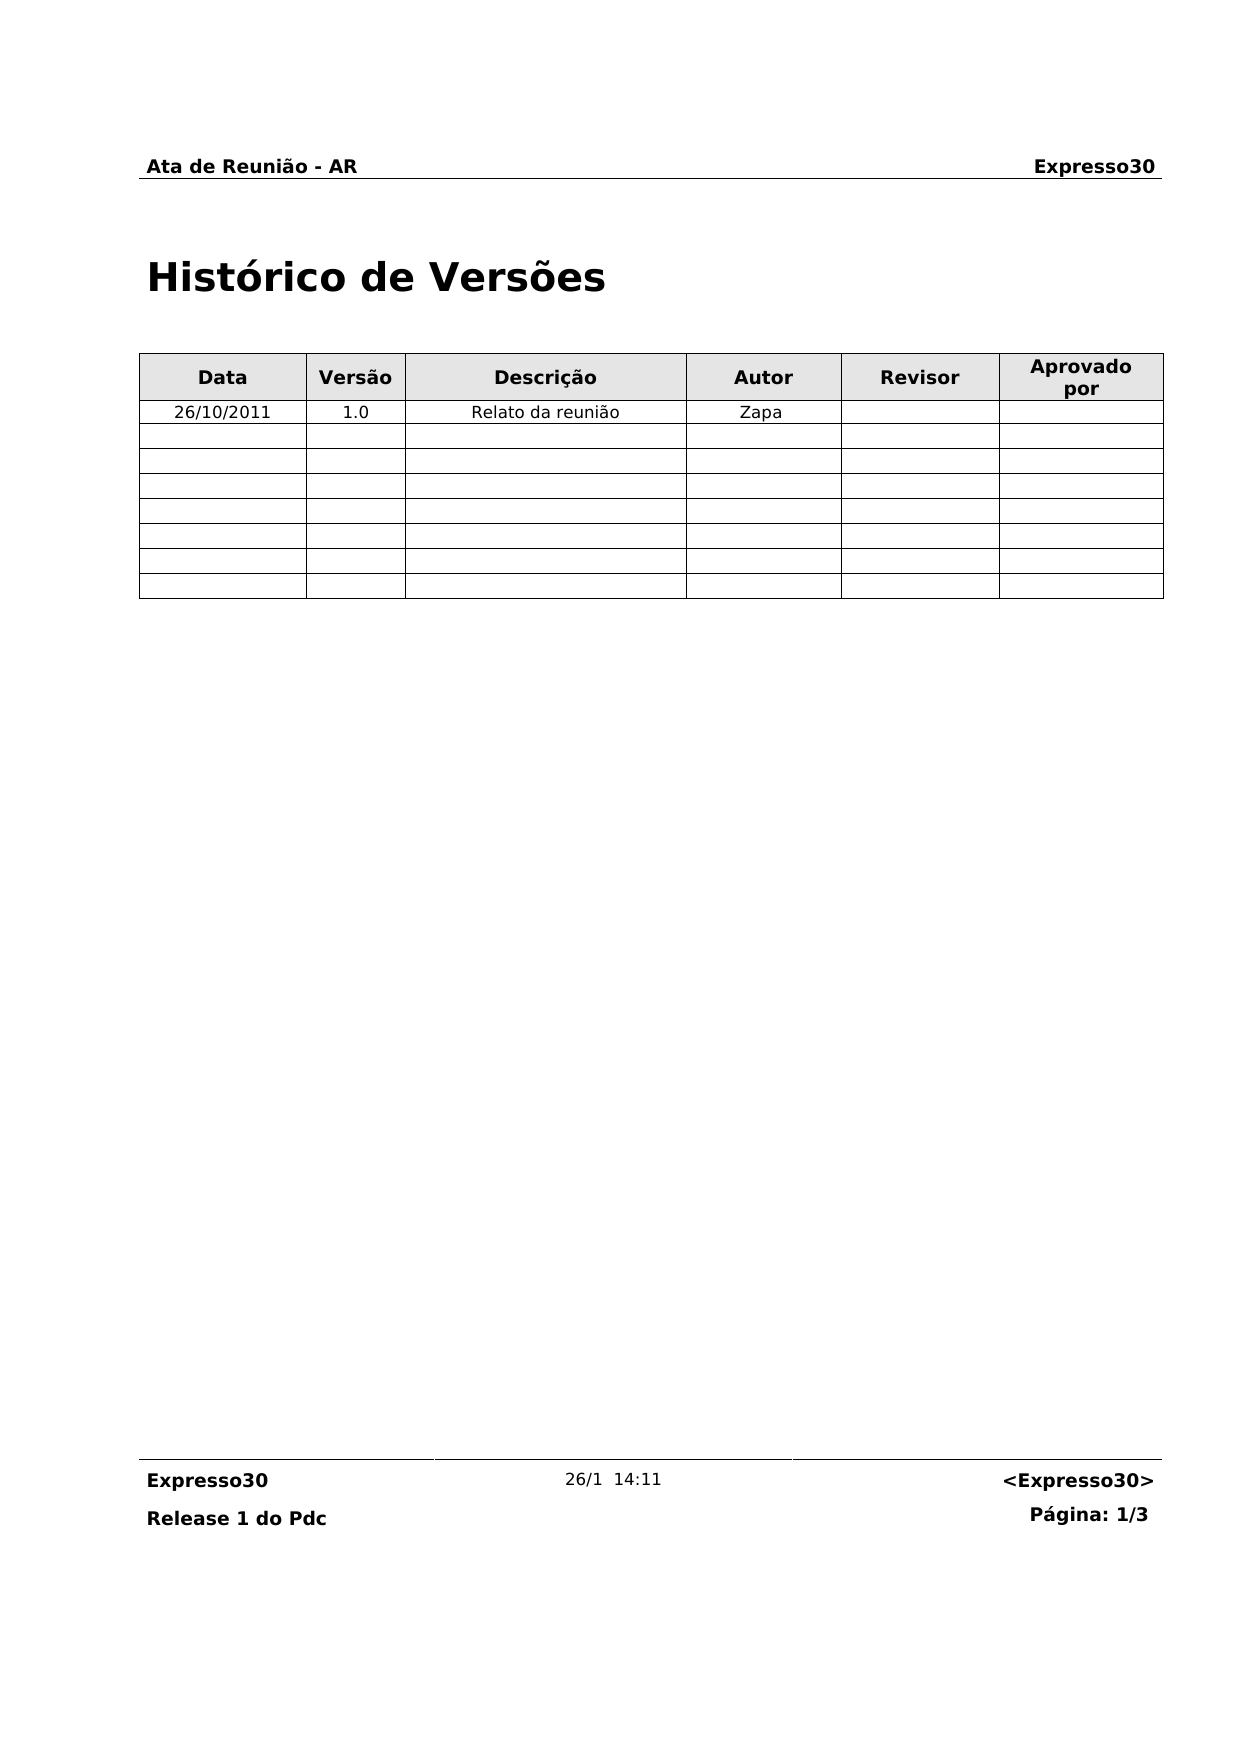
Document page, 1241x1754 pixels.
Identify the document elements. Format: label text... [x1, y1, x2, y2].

table_cell [1000, 424, 1163, 448]
table_cell [687, 424, 841, 448]
table_cell [687, 499, 841, 523]
table_cell [842, 449, 999, 473]
table_cell [842, 499, 999, 523]
table_cell [406, 549, 686, 573]
table_cell [307, 424, 405, 448]
table_header Autor [687, 354, 841, 400]
table_cell [842, 549, 999, 573]
table_cell [406, 524, 686, 548]
table_cell [1000, 401, 1163, 423]
table_cell [140, 574, 306, 598]
table_cell [406, 474, 686, 498]
table_cell [307, 499, 405, 523]
table_cell [1000, 524, 1163, 548]
table_cell [687, 474, 841, 498]
table_header Aprovado por [1000, 354, 1163, 400]
table_cell [842, 474, 999, 498]
table_cell [307, 574, 405, 598]
table_cell [140, 499, 306, 523]
table_cell [140, 549, 306, 573]
table_cell [406, 574, 686, 598]
table_cell [1000, 499, 1163, 523]
table_cell [842, 424, 999, 448]
table_cell [687, 549, 841, 573]
table_cell 1.0 [307, 401, 405, 423]
table_cell [307, 449, 405, 473]
table_header Histórico de Versões [139, 231, 1162, 301]
table_cell [406, 449, 686, 473]
table_header Data [140, 354, 306, 400]
table_cell [1000, 549, 1163, 573]
table_cell [307, 549, 405, 573]
table_cell [842, 524, 999, 548]
table_cell [140, 524, 306, 548]
table_cell [140, 449, 306, 473]
table_cell [842, 401, 999, 423]
table_cell [140, 474, 306, 498]
table_cell Zapa [687, 401, 841, 423]
table_cell [1000, 449, 1163, 473]
table_cell [687, 449, 841, 473]
table_cell [1000, 574, 1163, 598]
table_cell [1000, 474, 1163, 498]
table_cell [406, 424, 686, 448]
table_cell [406, 499, 686, 523]
table_cell [140, 424, 306, 448]
table_cell [307, 524, 405, 548]
table_cell [307, 474, 405, 498]
table_cell Relato da reunião [406, 401, 686, 423]
table_cell [687, 524, 841, 548]
table_cell 26/10/2011 [140, 401, 306, 423]
table_cell [687, 574, 841, 598]
table_header Descrição [406, 354, 686, 400]
table_header Versão [307, 354, 405, 400]
table_header Revisor [842, 354, 999, 400]
table_cell [842, 574, 999, 598]
